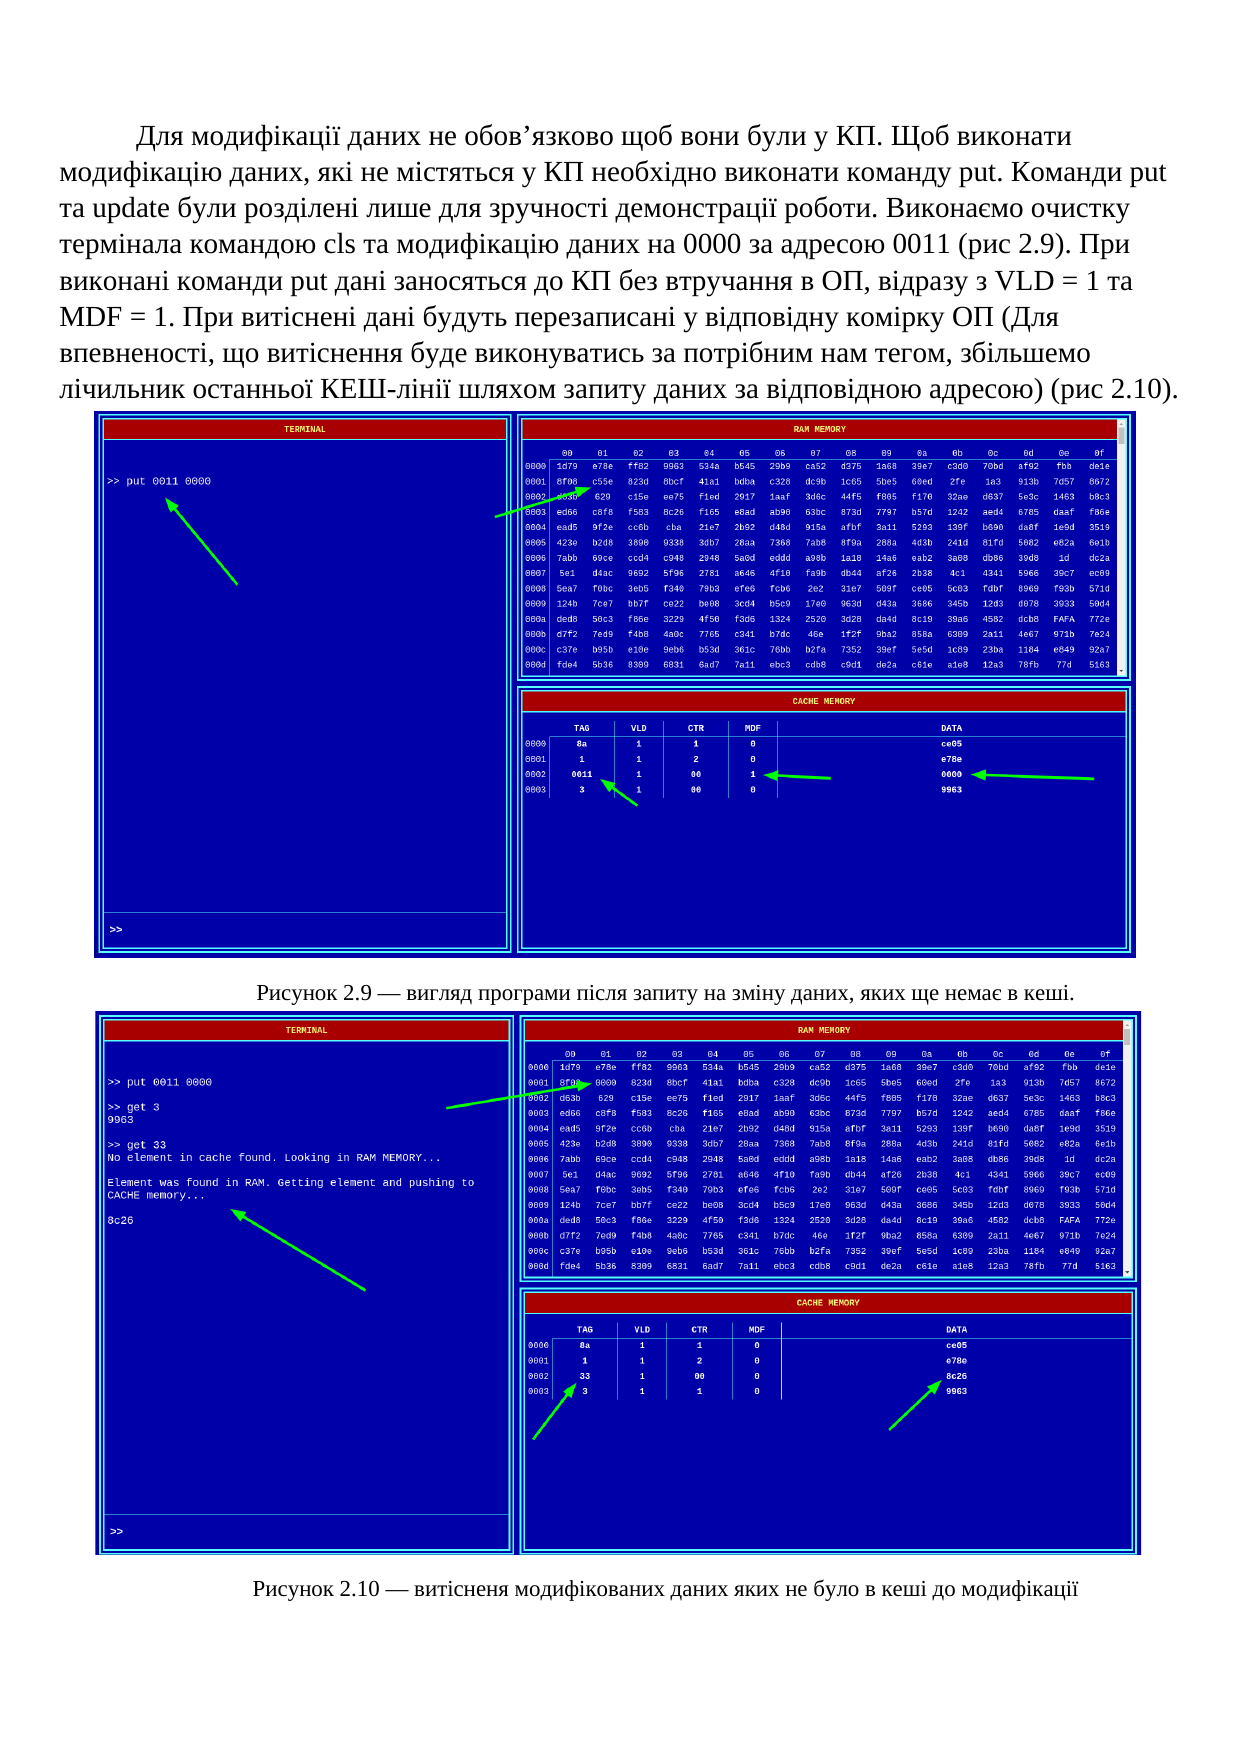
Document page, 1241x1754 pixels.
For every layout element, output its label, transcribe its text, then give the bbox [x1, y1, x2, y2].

text Для модифікації даних не обовʼязково щоб вони були у КП. Щоб виконати модифікацію даних, які не містяться у КП необхідно виконати команду put. Команди put та update були розділені лише для зручності демонстрації роботи. Виконаємо очистку термінала командою cls та модифікацію даних на 0000 за адресою 0011 (рис 2.9). При виконані команди put дані заносяться до КП без втручання в ОП, відразу з VLD = 1 та MDF = 1. При витіснені дані будуть перезаписані у відповідну комірку ОП (Для впевненості, що витіснення буде виконуватись за потрібним нам тегом, збільшемо лічильник останньої КЕШ-лінії шляхом запиту даних за відповідною адресою) (рис 2.10). [59, 118, 1196, 405]
text Рисунок 2.10 — витісненя модифікованих даних яких не було в кеші до модифікації [59, 1024, 1196, 1602]
text Рисунок 2.9 — вигляд програми після запиту на зміну даних, яких ще немає в кеші. [59, 424, 1196, 1005]
picture [95, 1011, 1142, 1555]
picture [94, 411, 1136, 958]
